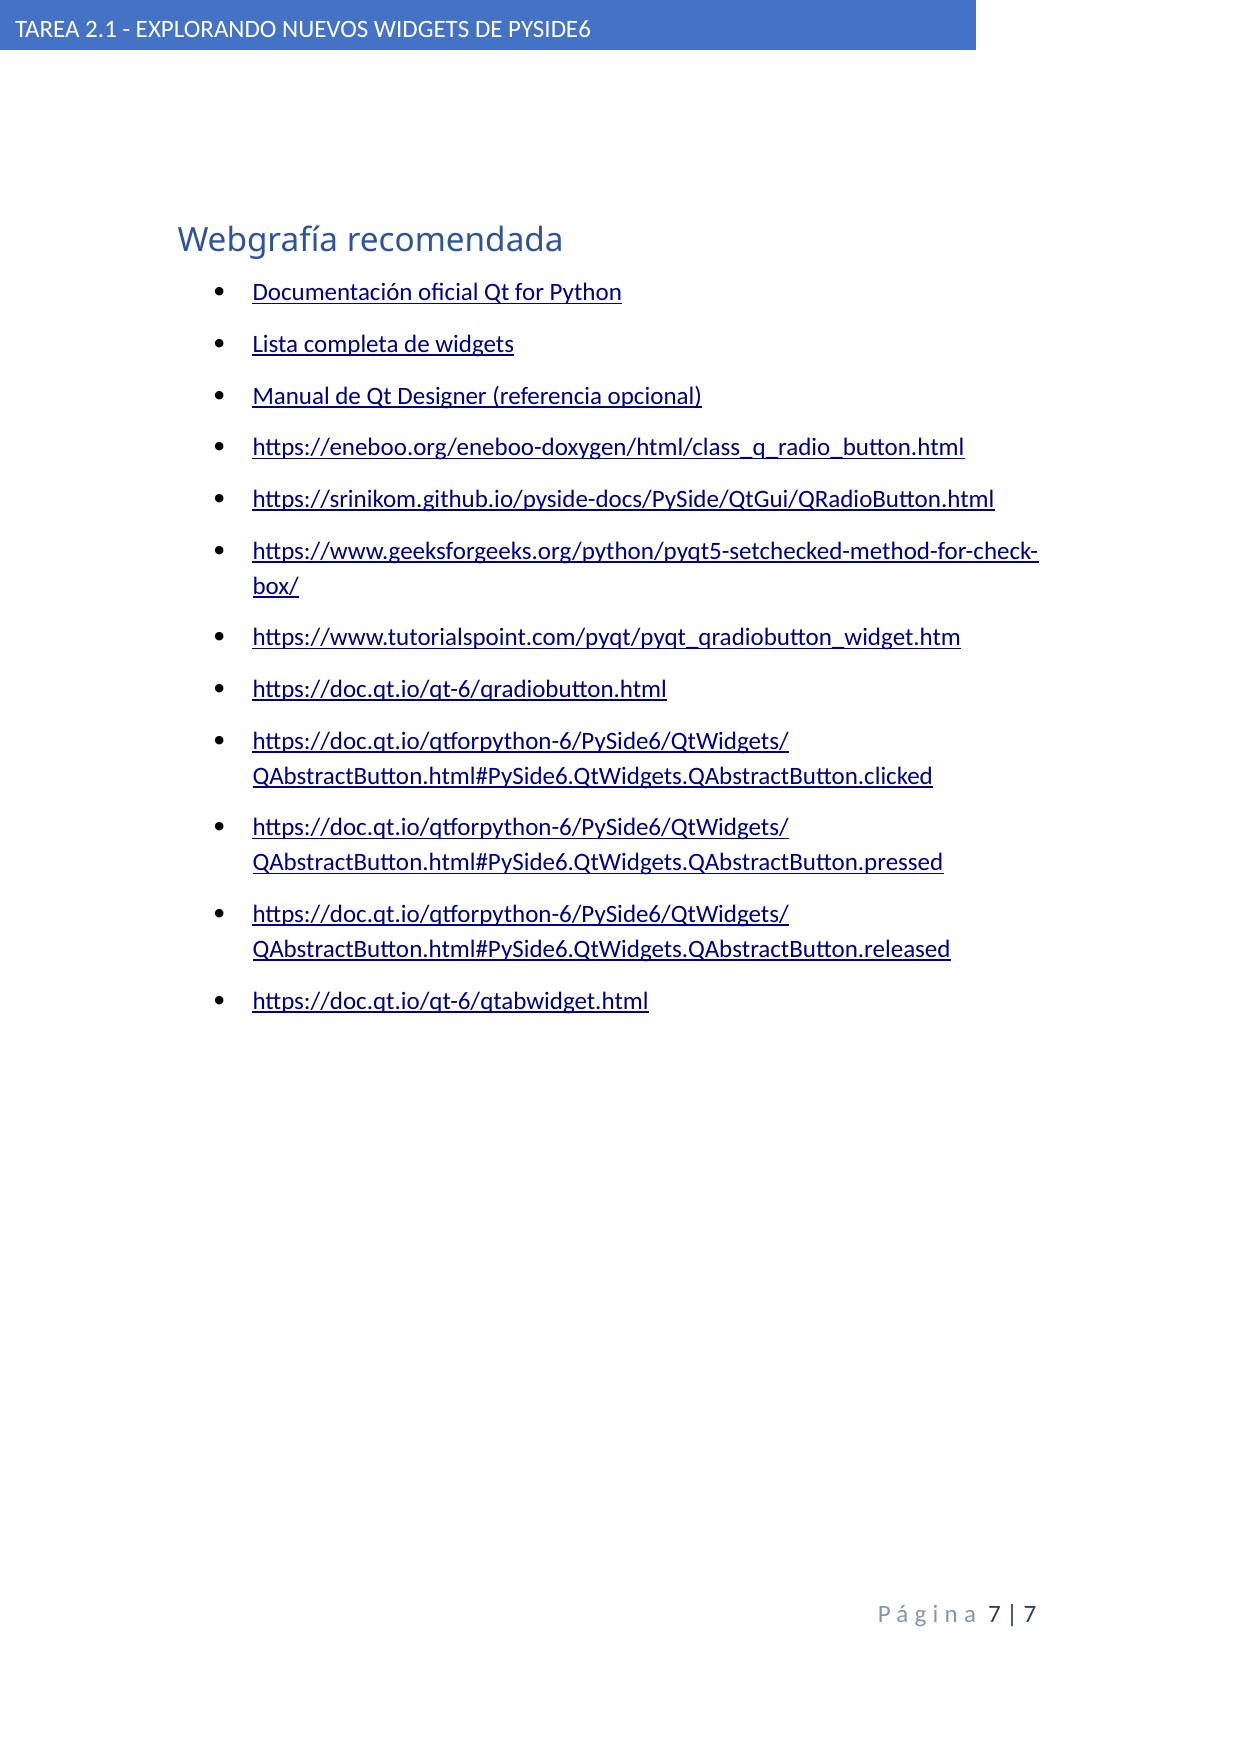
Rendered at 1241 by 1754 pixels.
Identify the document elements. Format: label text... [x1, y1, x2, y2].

list https://www.tutorialspoint.com/pyqt/pyqt_qradiobutton_widget.htm [215, 621, 1063, 652]
list Lista completa de widgets [215, 328, 1063, 359]
list https://doc.qt.io/qtforpython-6/PySide6/QtWidgets/QAbstractButton.html#PySide6.QtWidgets.QAbstractButton.released [215, 898, 1063, 964]
list https://doc.qt.io/qt-6/qtabwidget.html [215, 985, 1063, 1015]
list Manual de Qt Designer (referencia opcional) [215, 380, 1063, 410]
list https://doc.qt.io/qt-6/qradiobutton.html [215, 673, 1063, 704]
list https://doc.qt.io/qtforpython-6/PySide6/QtWidgets/QAbstractButton.html#PySide6.QtWidgets.QAbstractButton.clicked [215, 725, 1063, 790]
subtitle Webgrafía recomendada [177, 216, 1063, 261]
list https://doc.qt.io/qtforpython-6/PySide6/QtWidgets/QAbstractButton.html#PySide6.QtWidgets.QAbstractButton.pressed [215, 811, 1063, 877]
list Documentación oficial Qt for Python [215, 276, 1063, 307]
list https://eneboo.org/eneboo-doxygen/html/class_q_radio_button.html [215, 431, 1063, 462]
list https://www.geeksforgeeks.org/python/pyqt5-setchecked-method-for-check-box/ [215, 535, 1063, 600]
list https://srinikom.github.io/pyside-docs/PySide/QtGui/QRadioButton.html [215, 483, 1063, 514]
